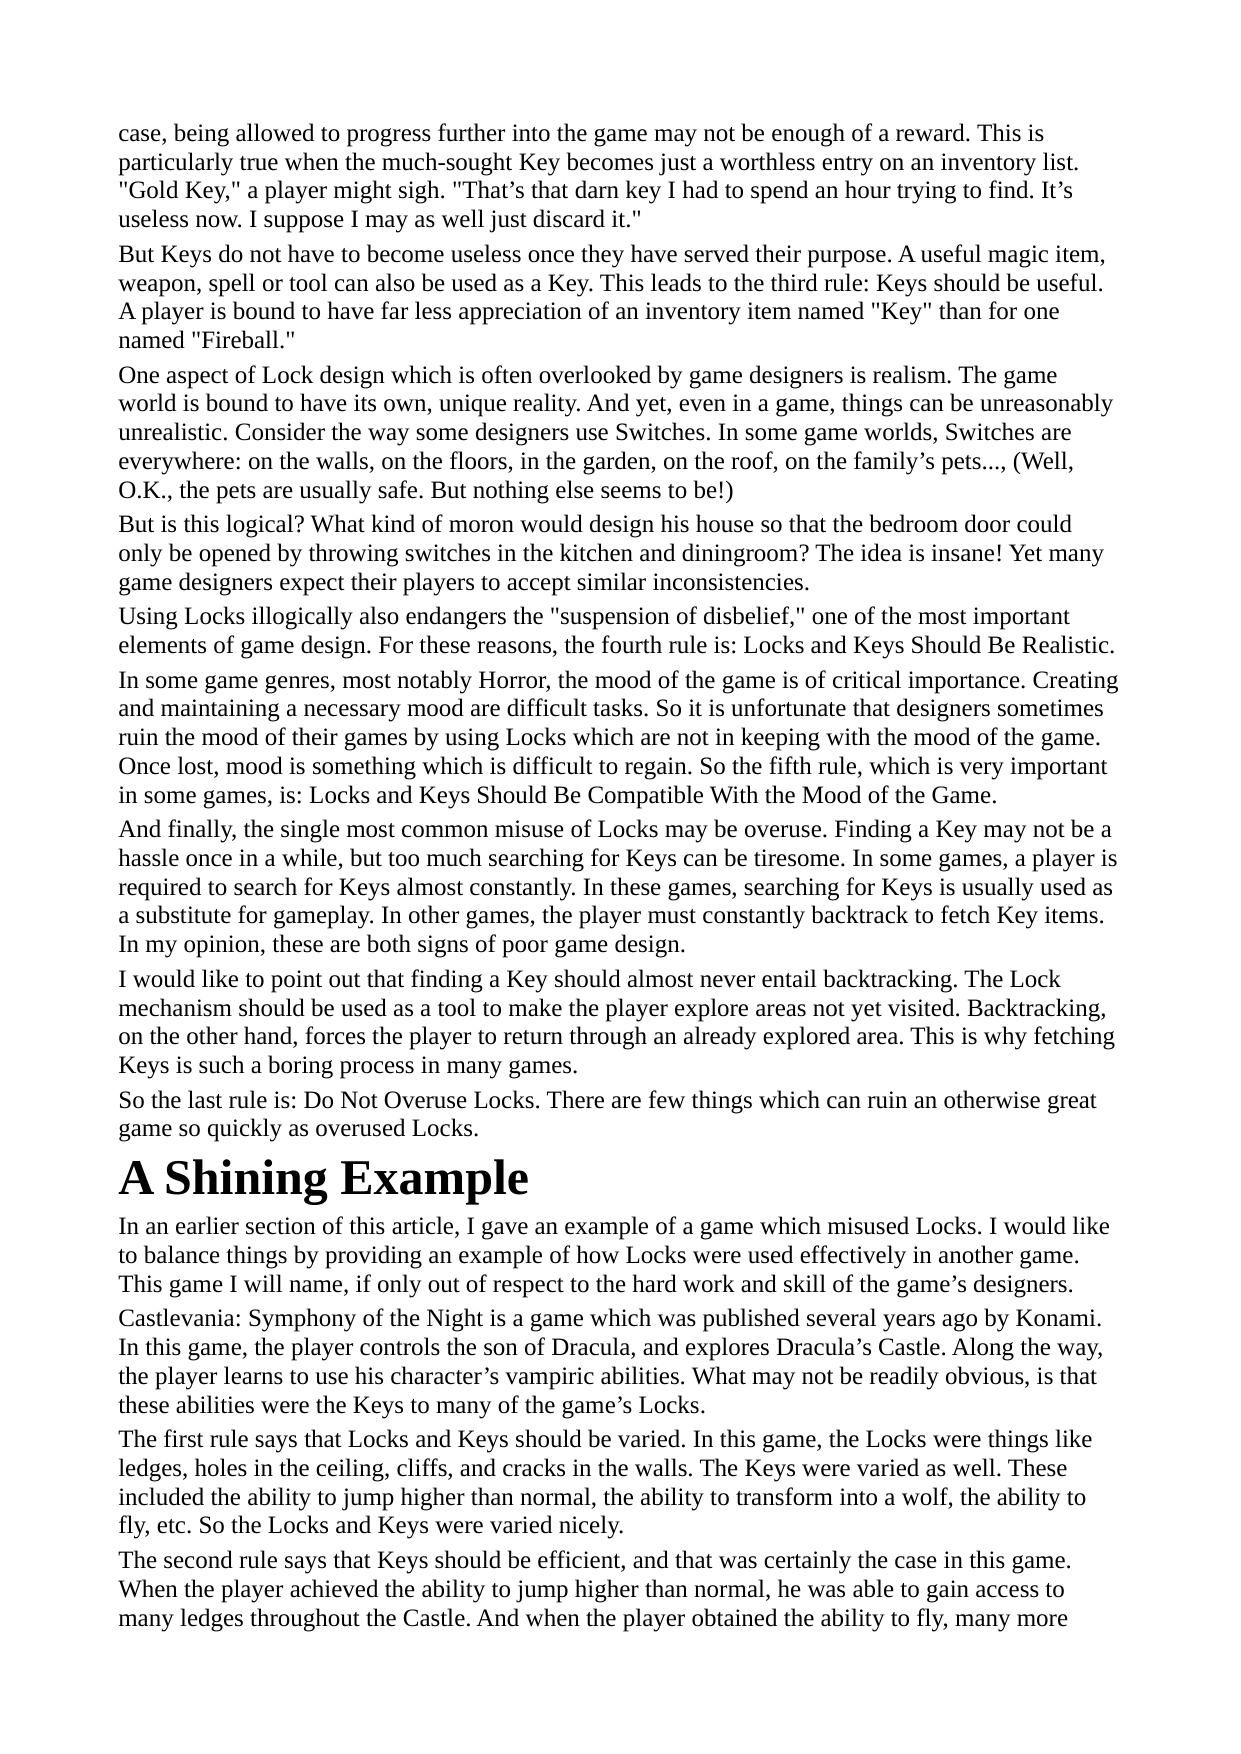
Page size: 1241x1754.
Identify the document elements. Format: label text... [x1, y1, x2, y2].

text Castlevania: Symphony of the Night is a game which was published several years ago by Konami. In this game, the player controls the son of Dracula, and explores Dracula’s Castle. Along the way, the player learns to use his character’s vampiric abilities. What may not be readily obvious, is that these abilities were the Keys to many of the game’s Locks. [118, 1303, 1122, 1418]
text I would like to point out that finding a Key should almost never entail backtracking. The Lock mechanism should be used as a tool to make the player explore areas not yet visited. Backtracking, on the other hand, forces the player to return through an already explored area. This is why fetching Keys is such a boring process in many games. [118, 964, 1122, 1079]
text But is this logical? What kind of moron would design his house so that the bedroom door could only be opened by throwing switches in the kitchen and diningroom? The idea is insane! Yet many game designers expect their players to accept similar inconsistencies. [118, 509, 1122, 596]
text case, being allowed to progress further into the game may not be enough of a reward. This is particularly true when the much-sought Key becomes just a worthless entry on an inventory list. "Gold Key," a player might sigh. "That’s that darn key I had to spend an hour trying to find. It’s useless now. I suppose I may as well just discard it." [118, 118, 1122, 233]
text The second rule says that Keys should be efficient, and that was certainly the case in this game. When the player achieved the ability to jump higher than normal, he was able to gain access to many ledges throughout the Castle. And when the player obtained the ability to fly, many more [118, 1545, 1122, 1631]
text Using Locks illogically also endangers the "suspension of disbelief," one of the most important elements of game design. For these reasons, the fourth rule is: Locks and Keys Should Be Realistic. [118, 601, 1122, 659]
text A Shining Example [118, 1148, 1122, 1206]
text So the last rule is: Do Not Overuse Locks. There are few things which can ruin an otherwise great game so quickly as overused Locks. [118, 1085, 1122, 1142]
text In an earlier section of this article, I gave an example of a game which misused Locks. I would like to balance things by providing an example of how Locks were used effectively in another game. This game I will name, if only out of respect to the hard work and skill of the game’s designers. [118, 1211, 1122, 1298]
text One aspect of Lock design which is often overlooked by game designers is realism. The game world is bound to have its own, unique reality. And yet, even in a game, things can be unreasonably unrealistic. Consider the way some designers use Switches. In some game worlds, Switches are everywhere: on the walls, on the floors, in the garden, on the roof, on the family’s pets..., (Well, O.K., the pets are usually safe. But nothing else seems to be!) [118, 360, 1122, 503]
text And finally, the single most common misuse of Locks may be overuse. Finding a Key may not be a hassle once in a while, but too much searching for Keys can be tiresome. In some games, a player is required to search for Keys almost constantly. In these games, searching for Keys is usually used as a substitute for gameplay. In other games, the player must constantly backtrack to fetch Key items. In my opinion, these are both signs of poor game design. [118, 814, 1122, 958]
text But Keys do not have to become useless once they have served their purpose. A useful magic item, weapon, spell or tool can also be used as a Key. This leads to the third rule: Keys should be useful. A player is bound to have far less appreciation of an inventory item named "Key" than for one named "Fireball." [118, 239, 1122, 354]
text In some game genres, most notably Horror, the mood of the game is of critical importance. Creating and maintaining a necessary mood are difficult tasks. So it is unfortunate that designers sometimes ruin the mood of their games by using Locks which are not in keeping with the mood of the game. Once lost, mood is something which is difficult to regain. So the fifth rule, which is very important in some games, is: Locks and Keys Should Be Compatible With the Mood of the Game. [118, 665, 1122, 808]
text The first rule says that Locks and Keys should be varied. In this game, the Locks were things like ledges, holes in the ceiling, cliffs, and cracks in the walls. The Keys were varied as well. These included the ability to jump higher than normal, the ability to transform into a wolf, the ability to fly, etc. So the Locks and Keys were varied nicely. [118, 1424, 1122, 1539]
